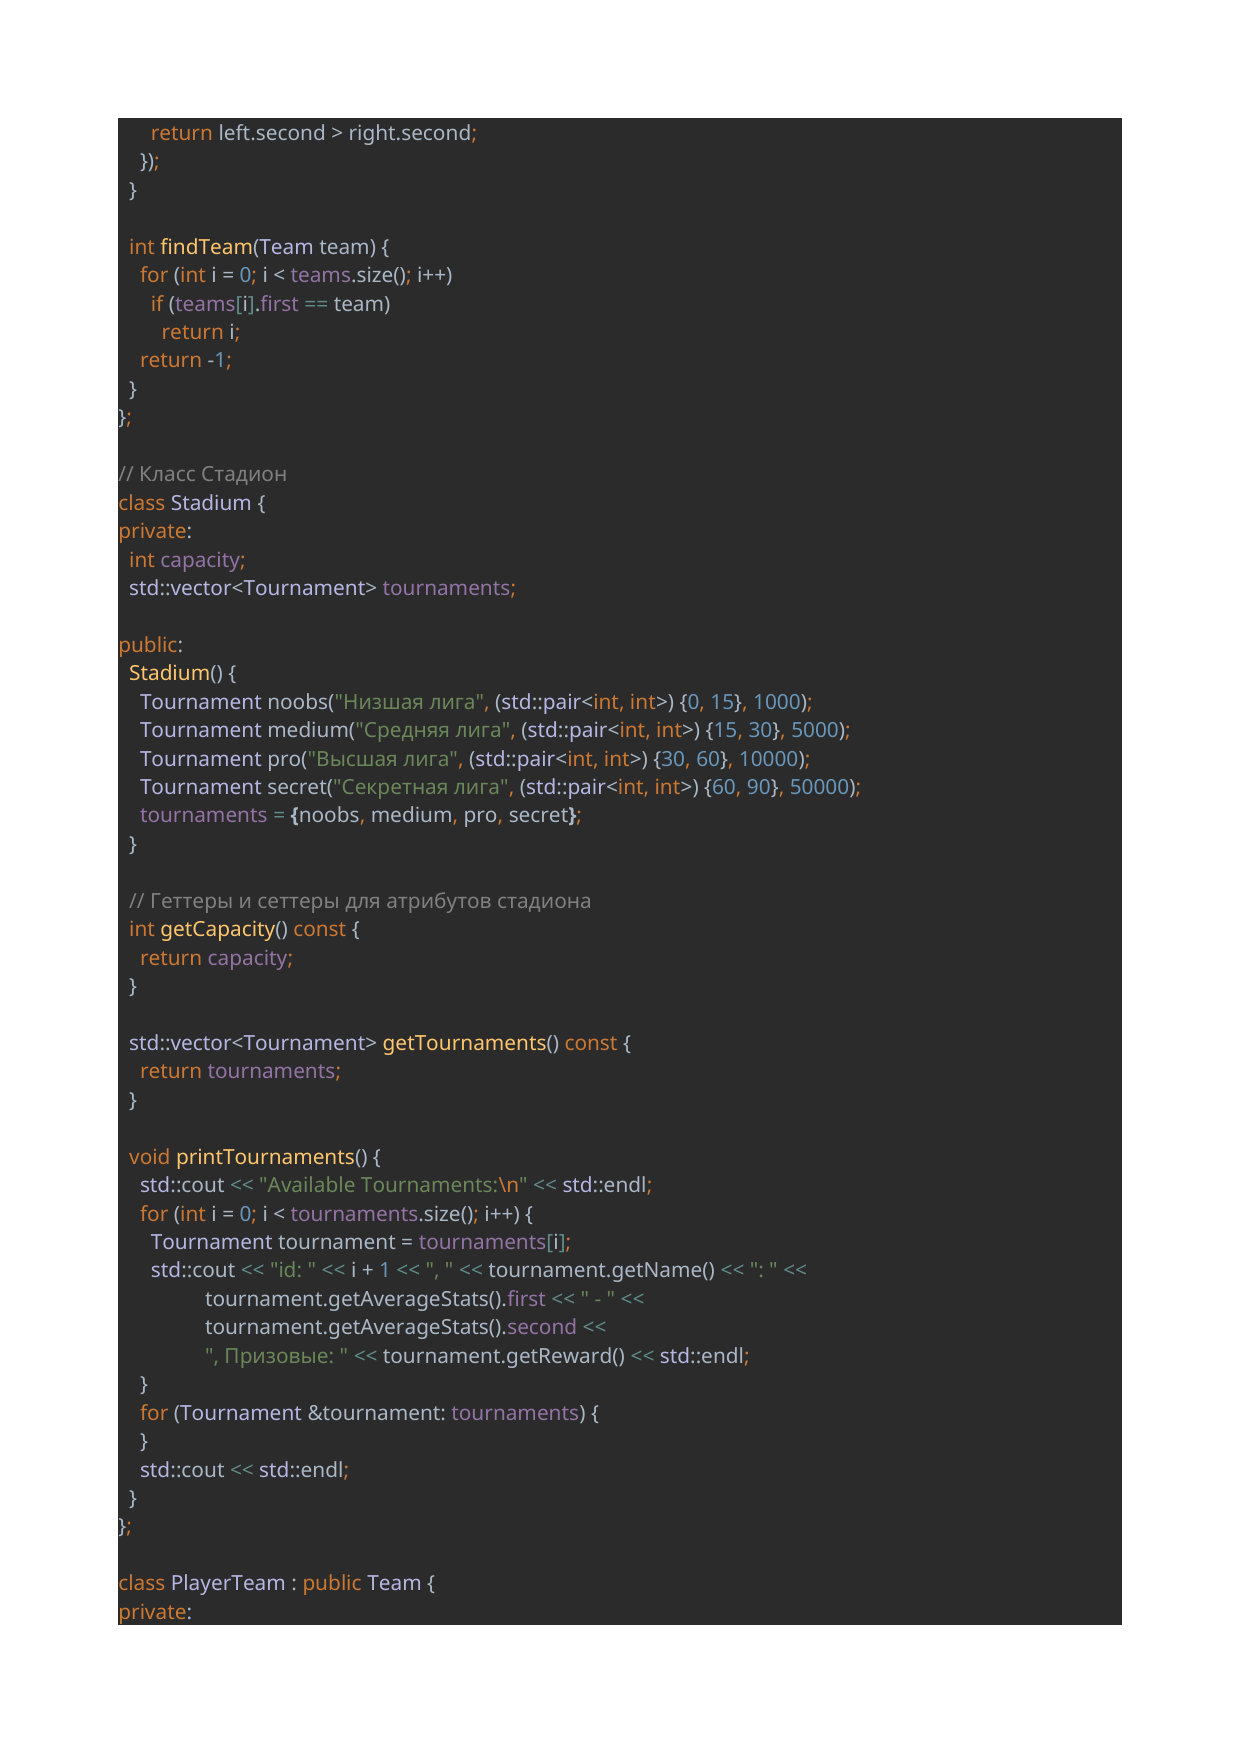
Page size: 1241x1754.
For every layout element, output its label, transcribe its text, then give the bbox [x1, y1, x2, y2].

text return left.second > right.second; }); } int findTeam(Team team) { for (int i = 0; i < teams.size(); i++) if (teams[i].first == team) return i; return -1; } }; // Класс Стадион class Stadium { private: int capacity; std::vector<Tournament> tournaments; public: Stadium() { Tournament noobs("Низшая лига", (std::pair<int, int>) {0, 15}, 1000); Tournament medium("Средняя лига", (std::pair<int, int>) {15, 30}, 5000); Tournament pro("Высшая лига", (std::pair<int, int>) {30, 60}, 10000); Tournament secret("Секретная лига", (std::pair<int, int>) {60, 90}, 50000); tournaments = {noobs, medium, pro, secret}; } // Геттеры и сеттеры для атрибутов стадиона int getCapacity() const { return capacity; } std::vector<Tournament> getTournaments() const { return tournaments; } void printTournaments() { std::cout << "Available Tournaments:\n" << std::endl; for (int i = 0; i < tournaments.size(); i++) { Tournament tournament = tournaments[i]; std::cout << "id: " << i + 1 << ", " << tournament.getName() << ": " << tournament.getAverageStats().first << " - " << tournament.getAverageStats().second << ", Призовые: " << tournament.getReward() << std::endl; } for (Tournament &tournament: tournaments) { } std::cout << std::endl; } }; class PlayerTeam : public Team { private: [118, 118, 1122, 1625]
